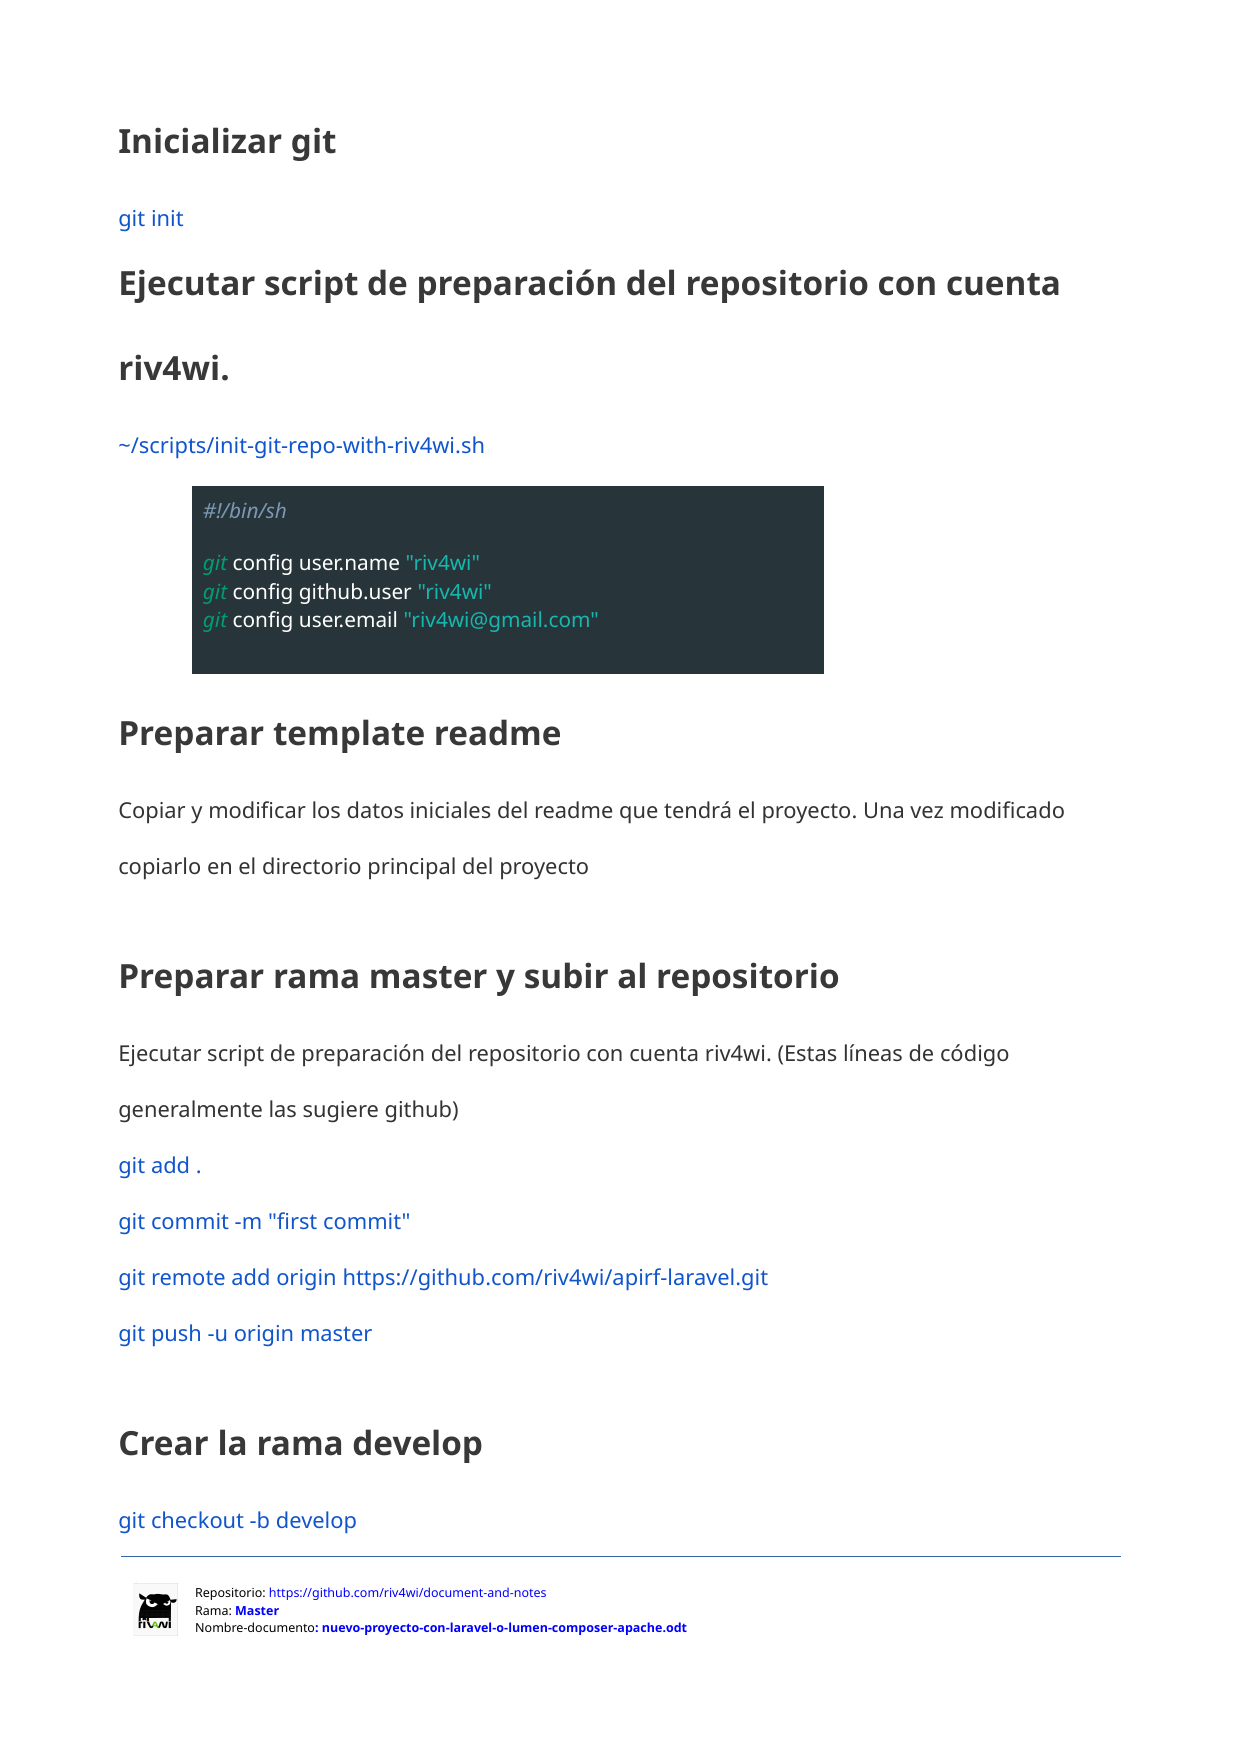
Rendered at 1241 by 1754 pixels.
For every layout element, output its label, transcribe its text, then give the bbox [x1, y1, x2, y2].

subtitle Preparar template readme [118, 709, 1122, 755]
subtitle Preparar rama master y subir al repositorio [118, 953, 1122, 998]
text git push -u origin master [118, 1318, 1122, 1348]
picture [133, 1583, 178, 1636]
text git add . [118, 1150, 1122, 1180]
text git init [118, 203, 1122, 233]
text git checkout -b develop [118, 1505, 1122, 1535]
subtitle Inicializar git [118, 118, 1122, 163]
text Ejecutar script de preparación del repositorio con cuenta riv4wi. (Estas líneas de código generalmente las sugiere github) [118, 1038, 1122, 1124]
text ~/scripts/init-git-repo-with-riv4wi.sh [118, 430, 1122, 460]
subtitle Crear la rama develop [118, 1420, 1122, 1465]
text git commit -m "first commit" [118, 1206, 1122, 1236]
subtitle Ejecutar script de preparación del repositorio con cuenta riv4wi. [118, 259, 1122, 390]
table_header #!/bin/sh git config user.name "riv4wi" git config github.user "riv4wi" git config user.email "riv4wi@gmail.com" [192, 486, 824, 674]
text git remote add origin https://github.com/riv4wi/apirf-laravel.git [118, 1262, 1122, 1292]
text Copiar y modificar los datos iniciales del readme que tendrá el proyecto. Una vez modificado copiarlo en el directorio principal del proyecto [118, 795, 1122, 881]
